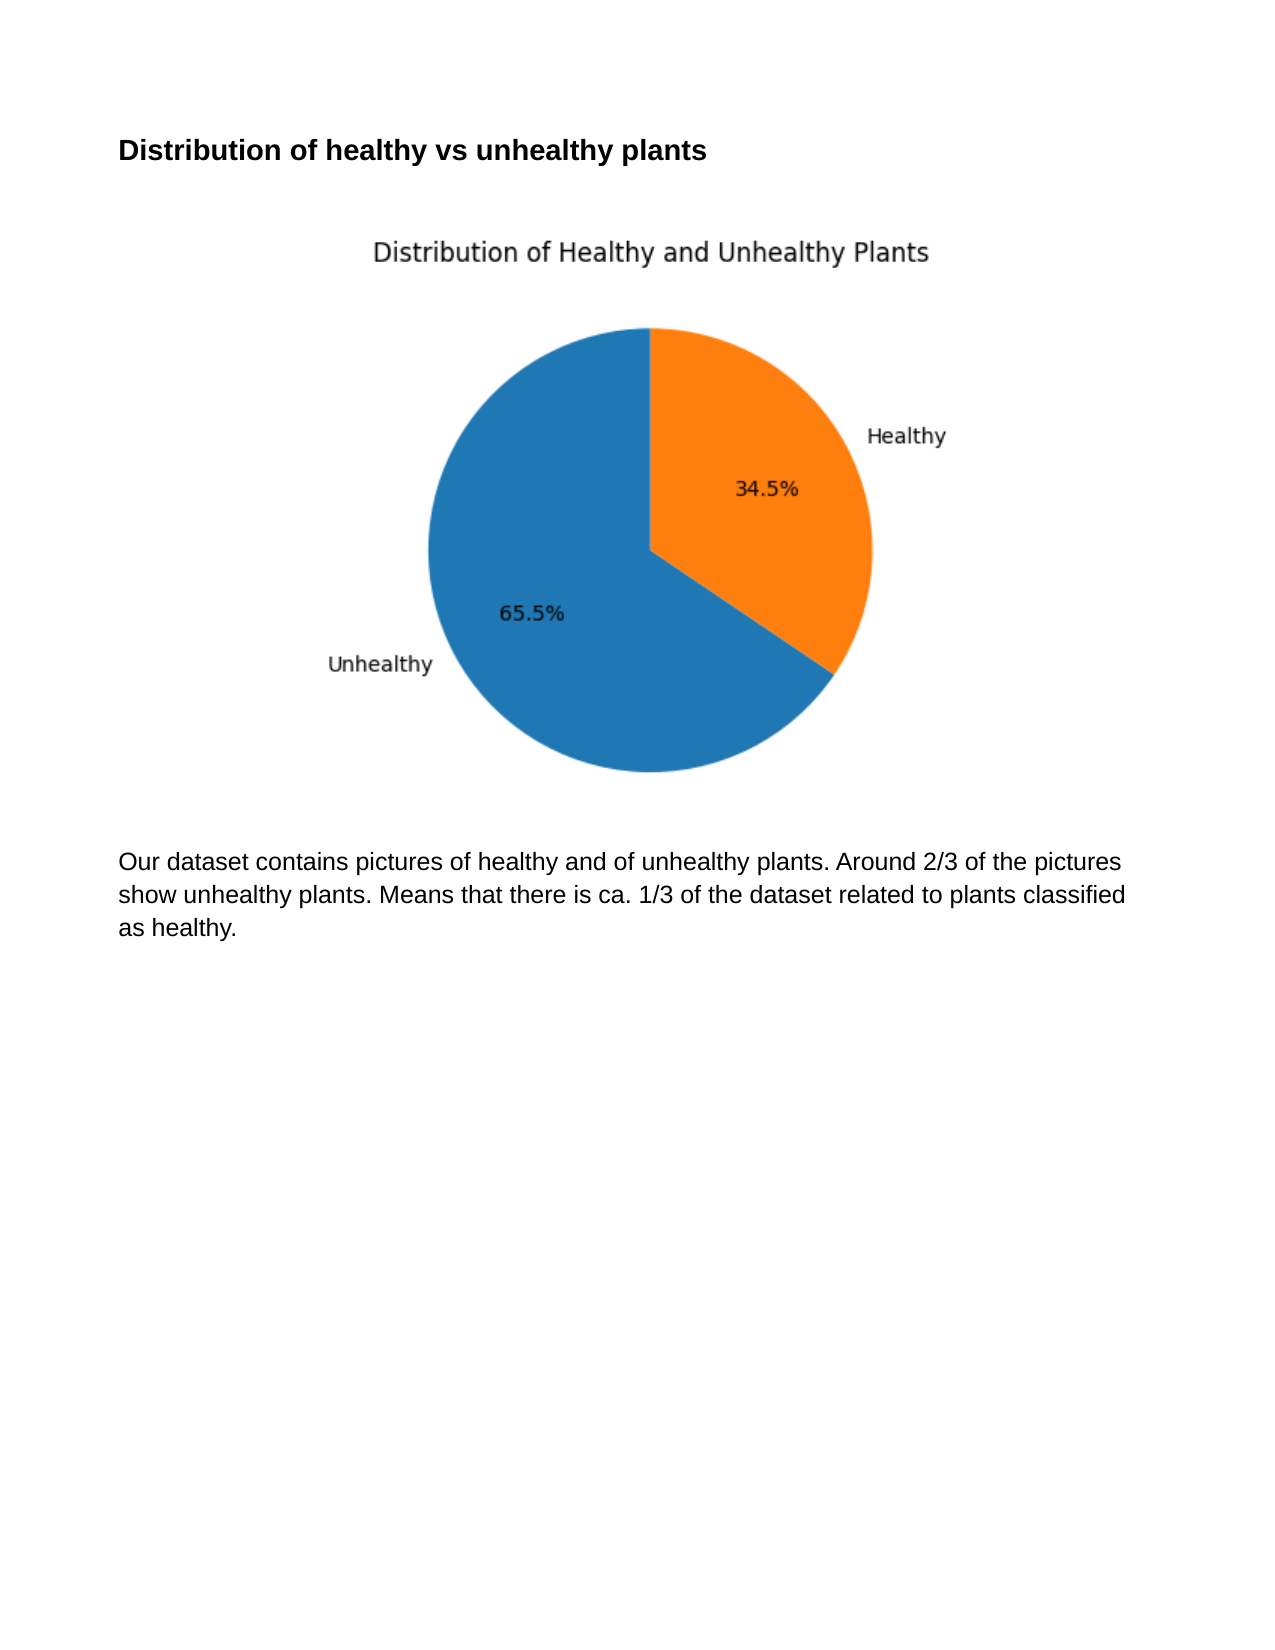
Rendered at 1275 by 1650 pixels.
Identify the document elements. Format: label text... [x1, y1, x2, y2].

subtitle Distribution of healthy vs unhealthy plants [118, 133, 1157, 166]
text Our dataset contains pictures of healthy and of unhealthy plants. Around 2/3 of the pictures show unhealthy plants. Means that there is ca. 1/3 of the dataset related to plants classified as healthy. [118, 226, 1157, 942]
picture [313, 226, 962, 843]
